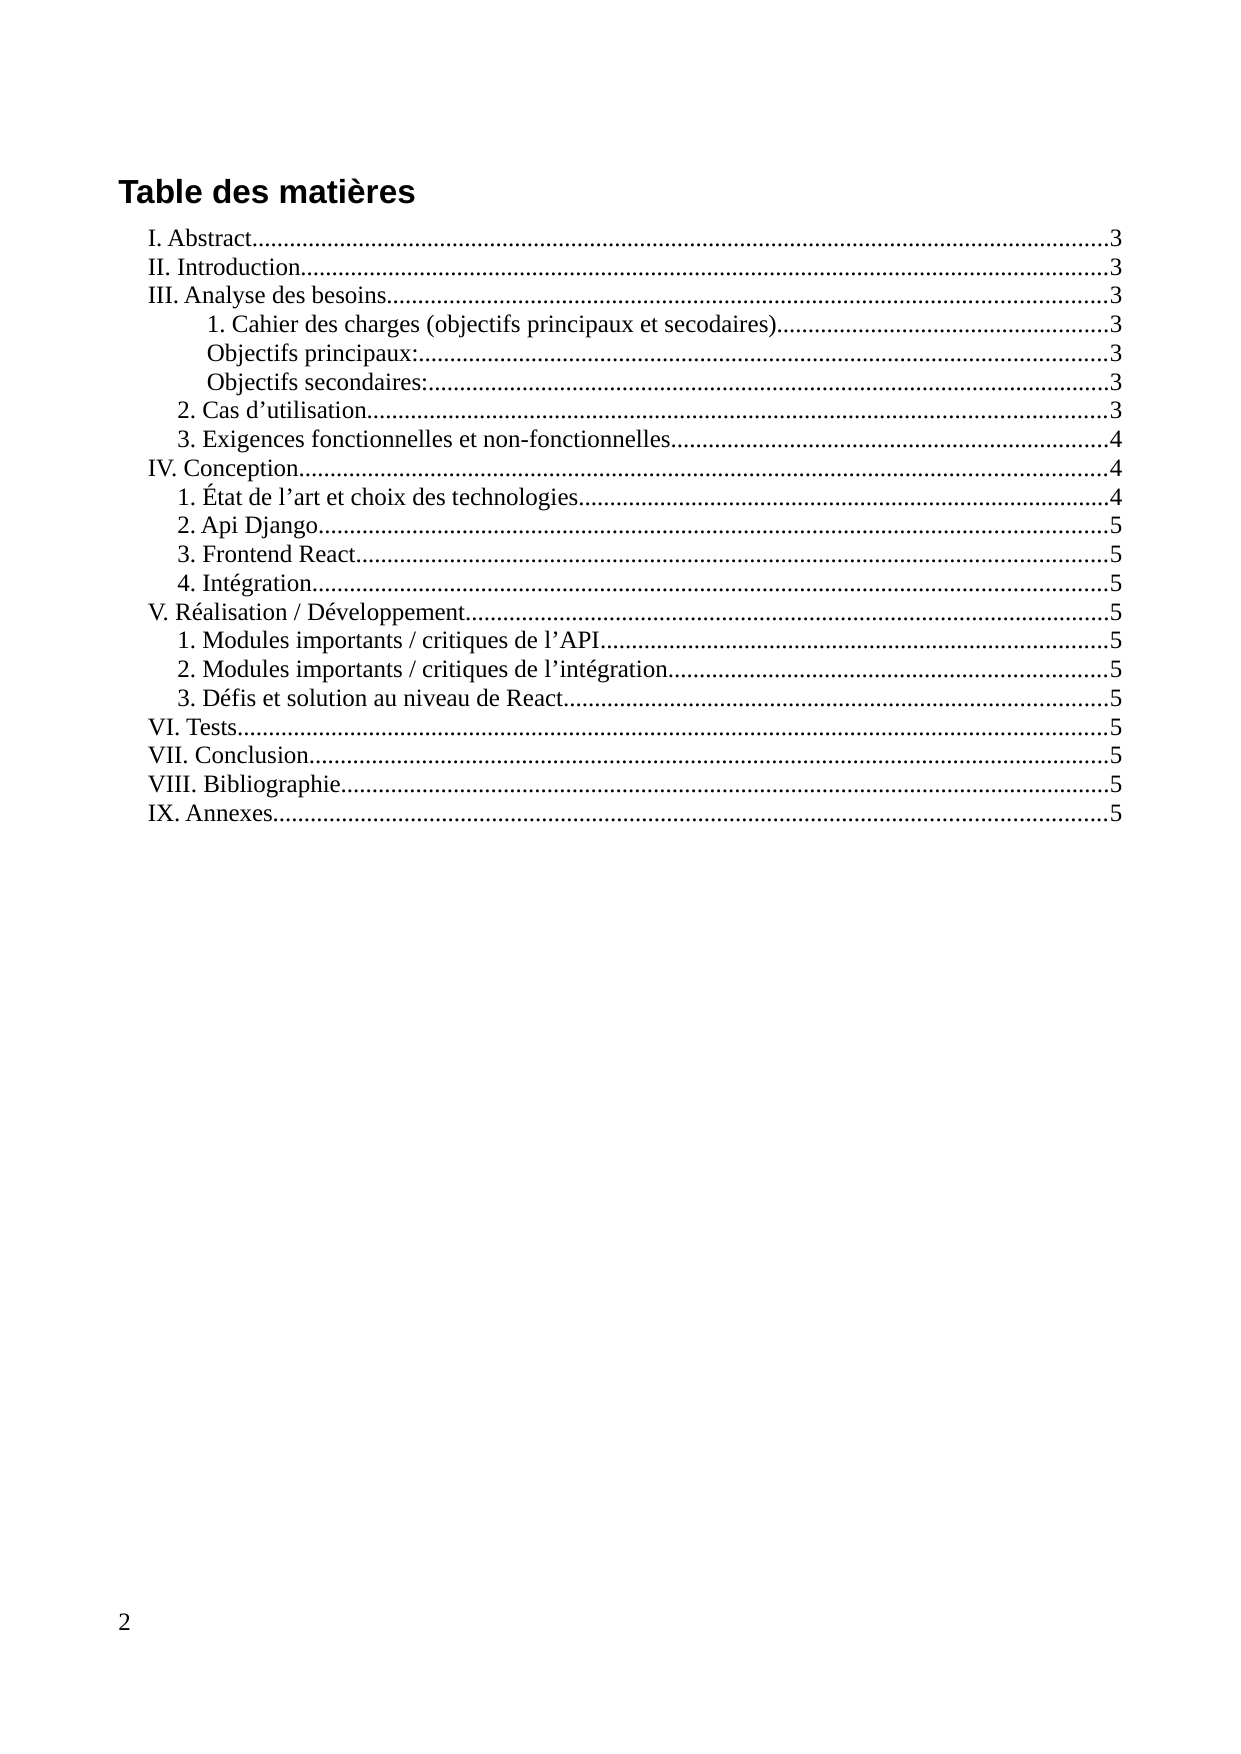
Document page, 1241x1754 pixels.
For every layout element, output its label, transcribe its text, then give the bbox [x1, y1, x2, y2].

text 3. Frontend React 5 [177, 539, 1122, 568]
text Objectifs principaux: 3 [207, 338, 1122, 367]
text 3. Défis et solution au niveau de React 5 [177, 683, 1122, 712]
text VIII. Bibliographie 5 [148, 769, 1122, 798]
text VII. Conclusion 5 [148, 740, 1122, 769]
text V. Réalisation / Développement 5 [148, 597, 1122, 625]
text 4. Intégration 5 [177, 568, 1122, 597]
subtitle Table des matières [118, 172, 1122, 210]
text 1. État de l’art et choix des technologies 4 [177, 482, 1122, 510]
text 1. Modules importants / critiques de l’API 5 [177, 625, 1122, 654]
text 1. Cahier des charges (objectifs principaux et secodaires) 3 [207, 309, 1122, 338]
text 3. Exigences fonctionnelles et non-fonctionnelles 4 [177, 424, 1122, 453]
text Objectifs secondaires: 3 [207, 367, 1122, 395]
text 2. Cas d’utilisation 3 [177, 395, 1122, 424]
text IV. Conception 4 [148, 453, 1122, 482]
text IX. Annexes 5 [148, 798, 1122, 827]
text 2. Api Django 5 [177, 510, 1122, 539]
text III. Analyse des besoins 3 [148, 280, 1122, 309]
text I. Abstract 3 [148, 223, 1122, 252]
text VI. Tests 5 [148, 712, 1122, 740]
text II. Introduction 3 [148, 252, 1122, 280]
text 2. Modules importants / critiques de l’intégration 5 [177, 654, 1122, 683]
